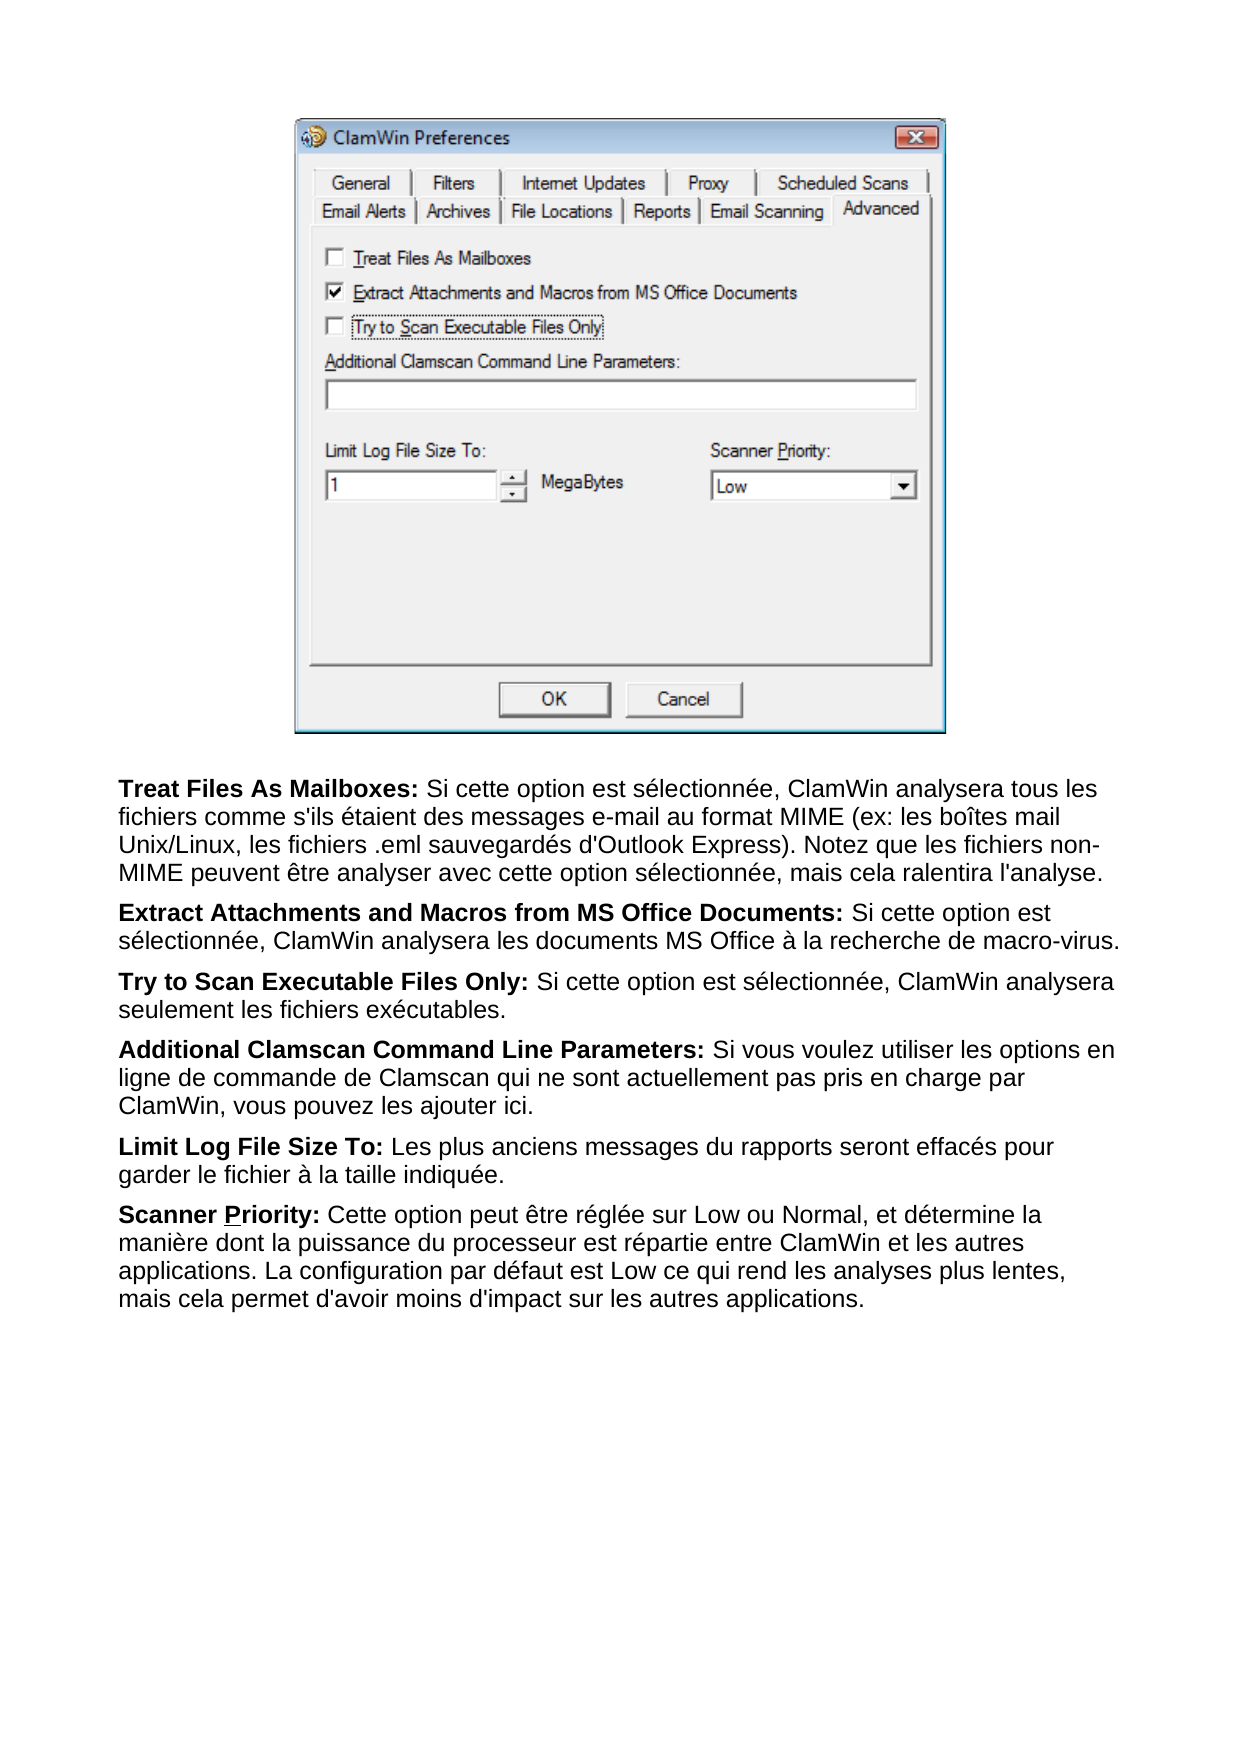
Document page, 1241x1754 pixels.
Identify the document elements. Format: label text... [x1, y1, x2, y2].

text Try to Scan Executable Files Only: Si cette option est sélectionnée, ClamWin analysera seulement les fichiers exécutables. [118, 967, 1122, 1023]
text Treat Files As Mailboxes: Si cette option est sélectionnée, ClamWin analysera tous les fichiers comme s'ils étaient des messages e-mail au format MIME (ex: les boîtes mail Unix/Linux, les fichiers .eml sauvegardés d'Outlook Express). Notez que les fichiers non-MIME peuvent être analyser avec cette option sélectionnée, mais cela ralentira l'analyse. [118, 774, 1122, 886]
text Additional Clamscan Command Line Parameters: Si vous voulez utiliser les options en ligne de commande de Clamscan qui ne sont actuellement pas pris en charge par ClamWin, vous pouvez les ajouter ici. [118, 1036, 1122, 1120]
picture [294, 118, 947, 734]
text Extract Attachments and Macros from MS Office Documents: Si cette option est sélectionnée, ClamWin analysera les documents MS Office à la recherche de macro-virus. [118, 899, 1122, 955]
text Limit Log File Size To: Les plus anciens messages du rapports seront effacés pour garder le fichier à la taille indiquée. [118, 1132, 1122, 1188]
text Scanner Priority: Cette option peut être réglée sur Low ou Normal, et détermine la manière dont la puissance du processeur est répartie entre ClamWin et les autres applications. La configuration par défaut est Low ce qui rend les analyses plus lentes, mais cela permet d'avoir moins d'impact sur les autres applications. [118, 1201, 1122, 1313]
